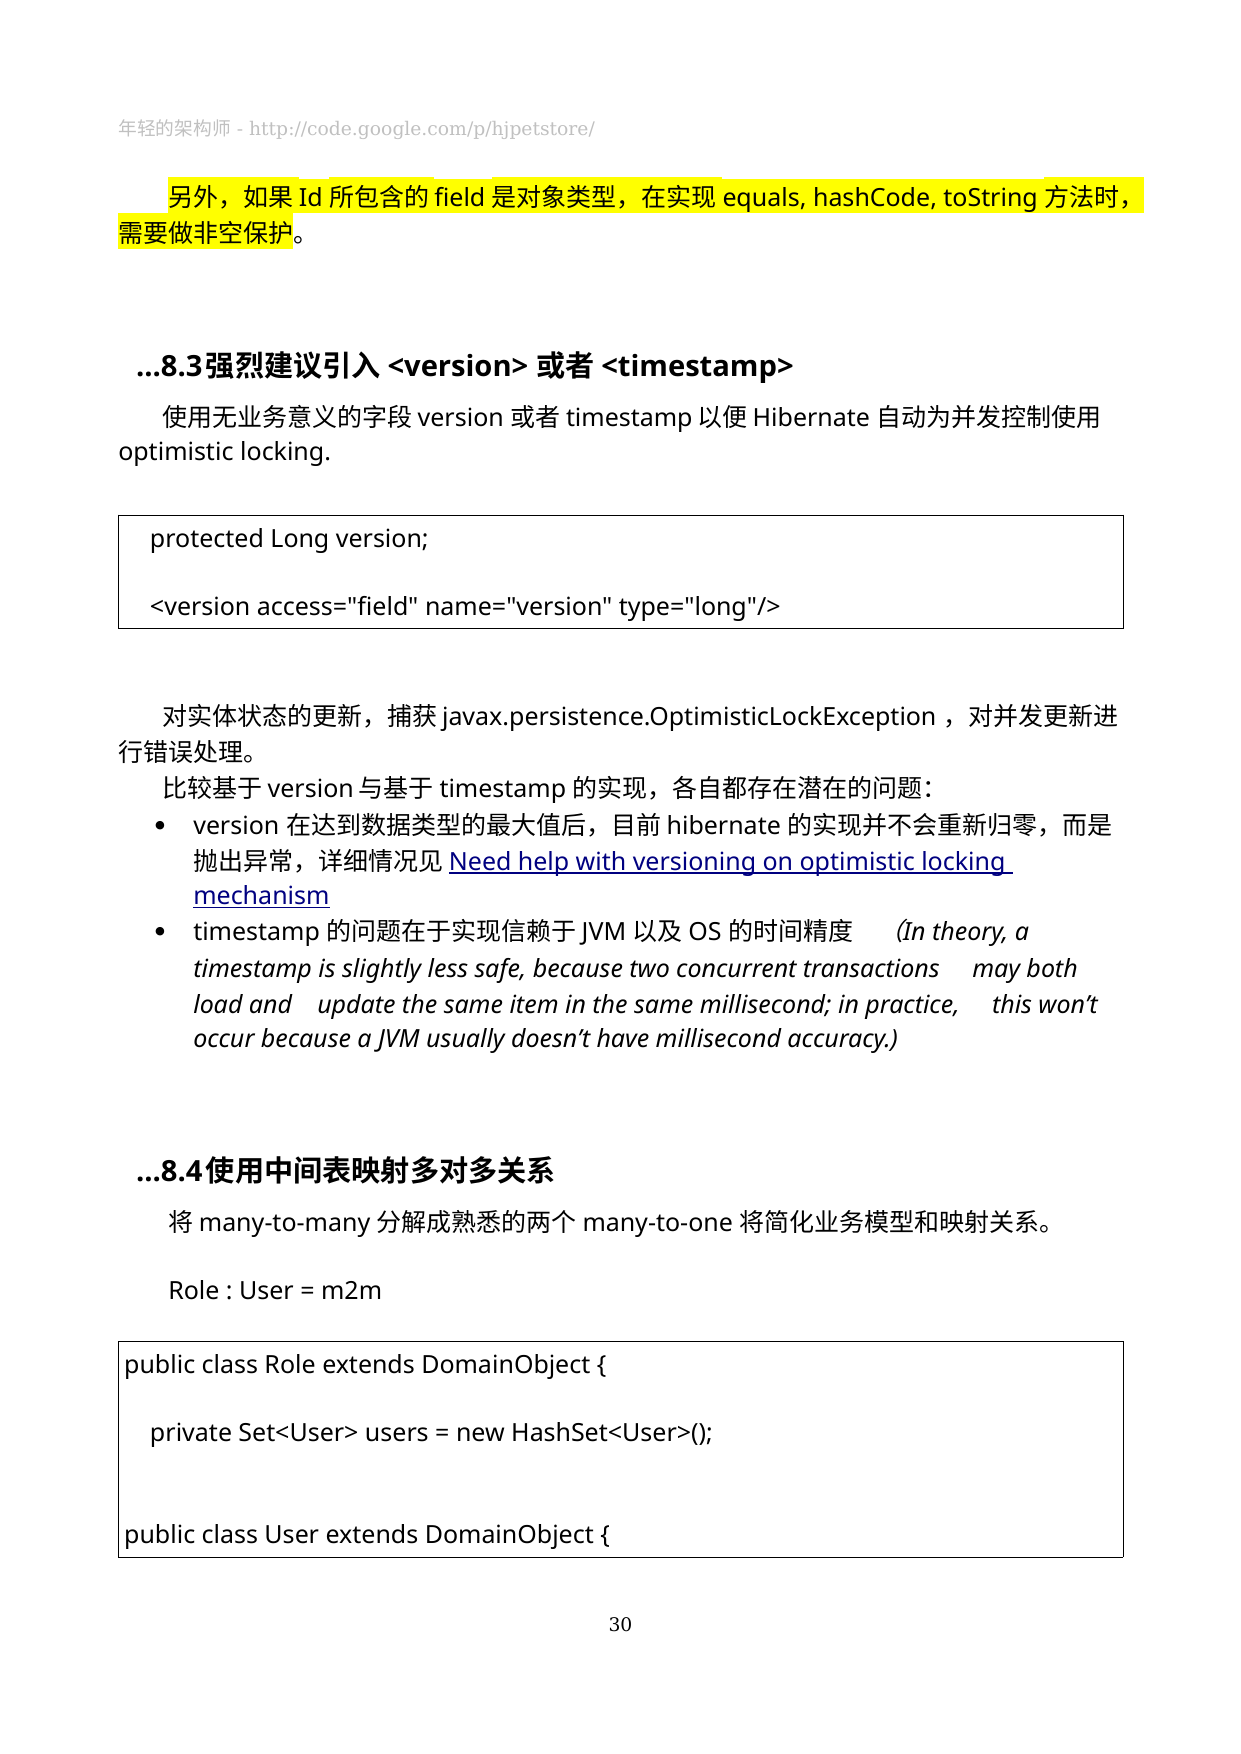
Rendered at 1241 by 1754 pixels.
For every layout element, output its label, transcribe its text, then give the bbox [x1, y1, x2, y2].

text 将 many-to-many 分解成熟悉的两个 many-to-one 将简化业务模型和映射关系。 [118, 1203, 1122, 1239]
text 另外，如果 Id 所包含的field 是对象类型，在实现 equals, hashCode, toString 方法时，需要做非空保护。 [118, 177, 1122, 249]
text 比较基于 version与基于 timestamp 的实现，各自都存在潜在的问题： [118, 769, 1122, 805]
text 使用无业务意义的字段 version 或者 timestamp以便Hibernate 自动为并发控制使用optimistic locking. [118, 398, 1122, 468]
list version 在达到数据类型的最大值后，目前 hibernate 的实现并不会重新归零，而是抛出异常，详细情况见 Need help with versioning on optimistic locking mechanism [156, 805, 1122, 912]
subtitle 强烈建议引入 <version> 或者 <timestamp> [136, 343, 1122, 385]
text 对实体状态的更新，捕获javax.persistence.OptimisticLockException ，对并发更新进行错误处理。 [118, 696, 1122, 769]
text Role : User = m2m [118, 1273, 1122, 1307]
subtitle 使用中间表映射多对多关系 [136, 1148, 1122, 1190]
list timestamp 的问题在于实现信赖于JVM 以及 OS 的时间精度 （In theory, a timestamp is slightly less safe, because two concurrent transactions may both load and update the same item in the same millisecond; in practice, this won’t occur because a JVM usually doesn’t have millisecond accuracy.) [156, 912, 1122, 1054]
table_header protected Long version; <version access="field" name="version" type="long"/> [119, 516, 1123, 628]
table_header public class Role extends DomainObject { private Set<User> users = new HashSet<User>(); public class User extends DomainObject { [119, 1342, 1123, 1557]
